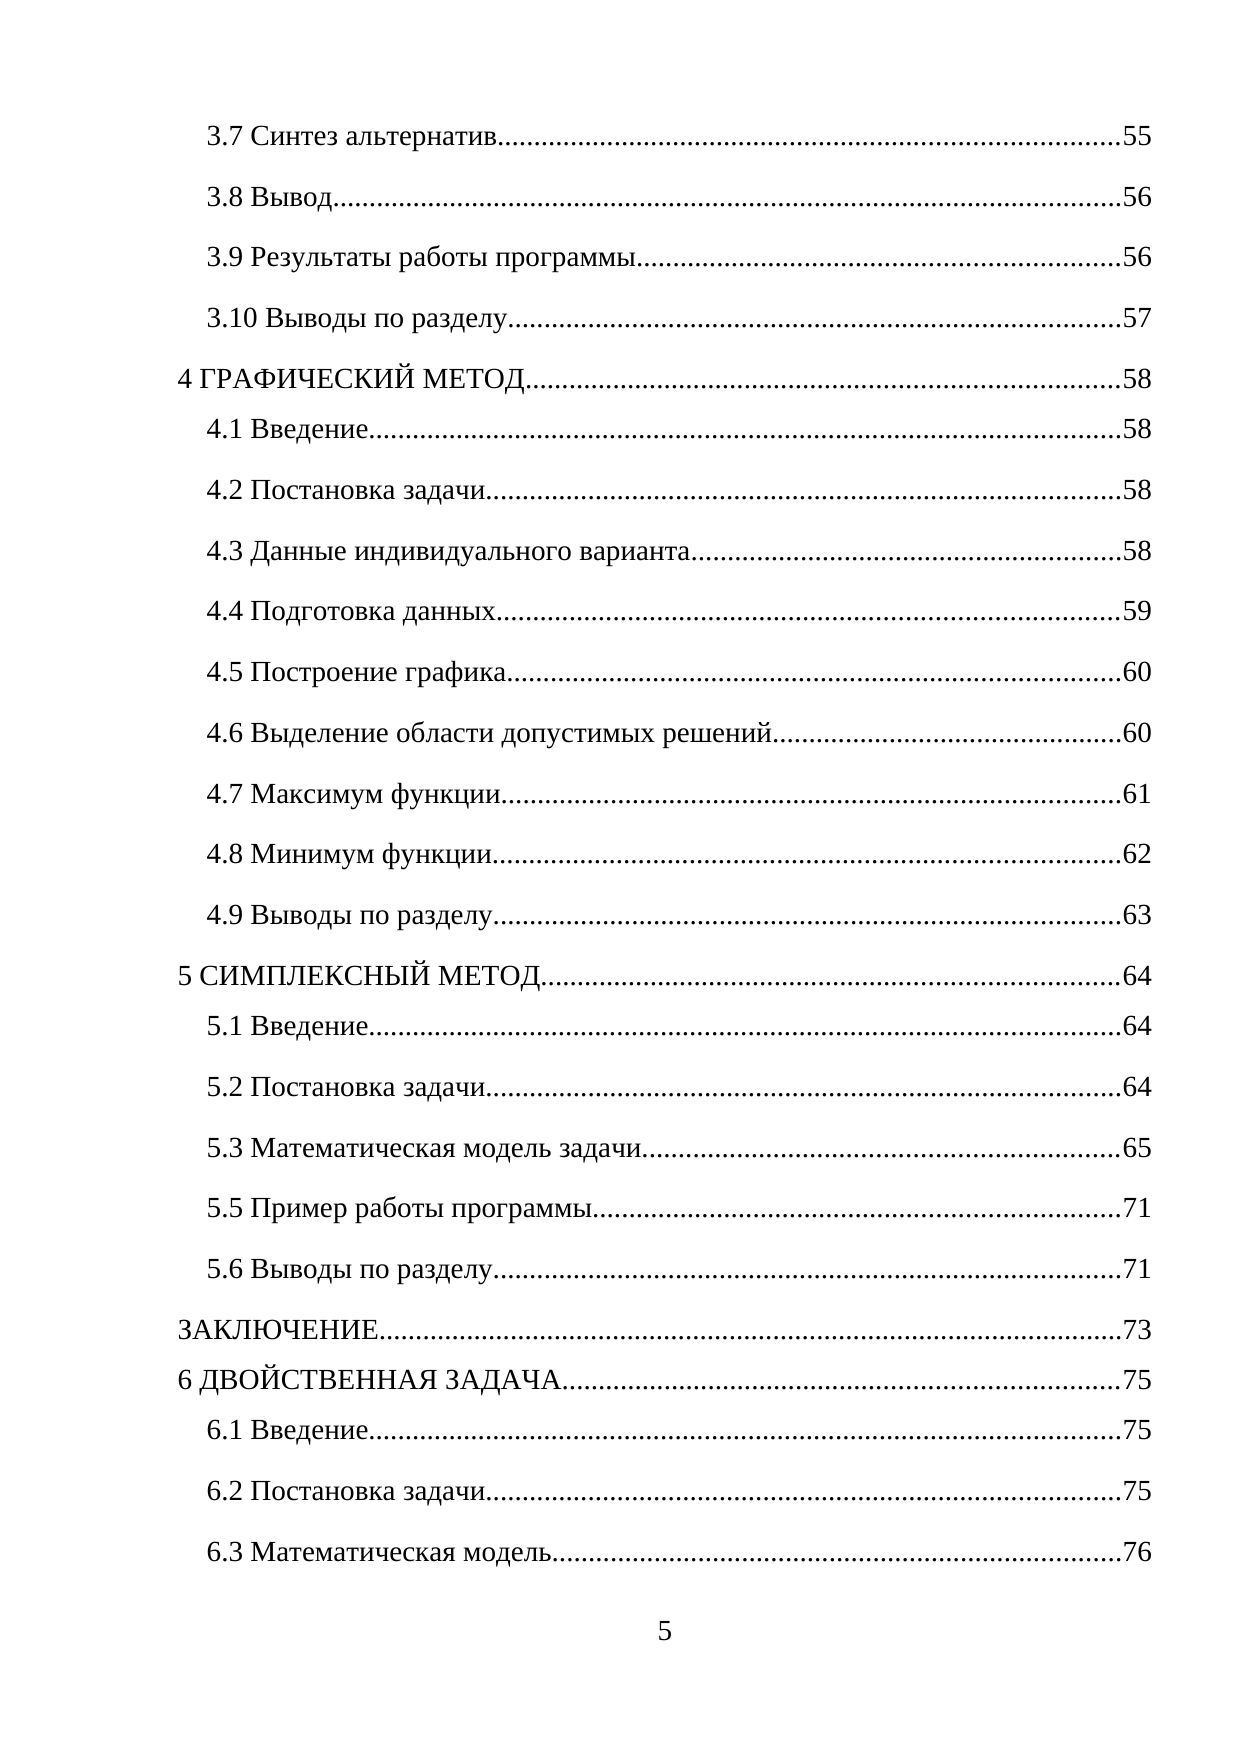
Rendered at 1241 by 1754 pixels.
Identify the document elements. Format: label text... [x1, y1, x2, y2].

text 4.2 Постановка задачи 58 [206, 472, 1152, 506]
text 6.2 Постановка задачи 75 [206, 1473, 1152, 1507]
text 4.5 Построение графика 60 [206, 654, 1152, 688]
text 5.5 Пример работы программы 71 [206, 1190, 1152, 1224]
text ЗАКЛЮЧЕНИЕ 73 [177, 1312, 1152, 1345]
text 6 ДВОЙСТВЕННАЯ ЗАДАЧА 75 [177, 1362, 1152, 1396]
text 4.4 Подготовка данных 59 [206, 593, 1152, 627]
text 3.7 Синтез альтернатив 55 [206, 118, 1152, 152]
text 3.10 Выводы по разделу 57 [206, 300, 1152, 334]
text 5.1 Введение 64 [206, 1008, 1152, 1042]
text 5.2 Постановка задачи 64 [206, 1069, 1152, 1102]
text 5.3 Математическая модель задачи 65 [206, 1130, 1152, 1163]
text 6.1 Введение 75 [206, 1412, 1152, 1446]
text 4.6 Выделение области допустимых решений 60 [206, 715, 1152, 748]
text 4.3 Данные индивидуального варианта 58 [206, 533, 1152, 566]
text 6.3 Математическая модель 76 [206, 1534, 1152, 1567]
text 4.1 Введение 58 [206, 411, 1152, 445]
text 4 ГРАФИЧЕСКИЙ МЕТОД 58 [177, 361, 1152, 394]
text 5 СИМПЛЕКСНЫЙ МЕТОД 64 [177, 958, 1152, 991]
text 4.9 Выводы по разделу 63 [206, 897, 1152, 931]
text 5.6 Выводы по разделу 71 [206, 1251, 1152, 1285]
text 4.7 Максимум функции 61 [206, 776, 1152, 809]
text 4.8 Минимум функции 62 [206, 836, 1152, 870]
text 3.9 Результаты работы программы 56 [206, 239, 1152, 273]
text 3.8 Вывод 56 [206, 179, 1152, 212]
